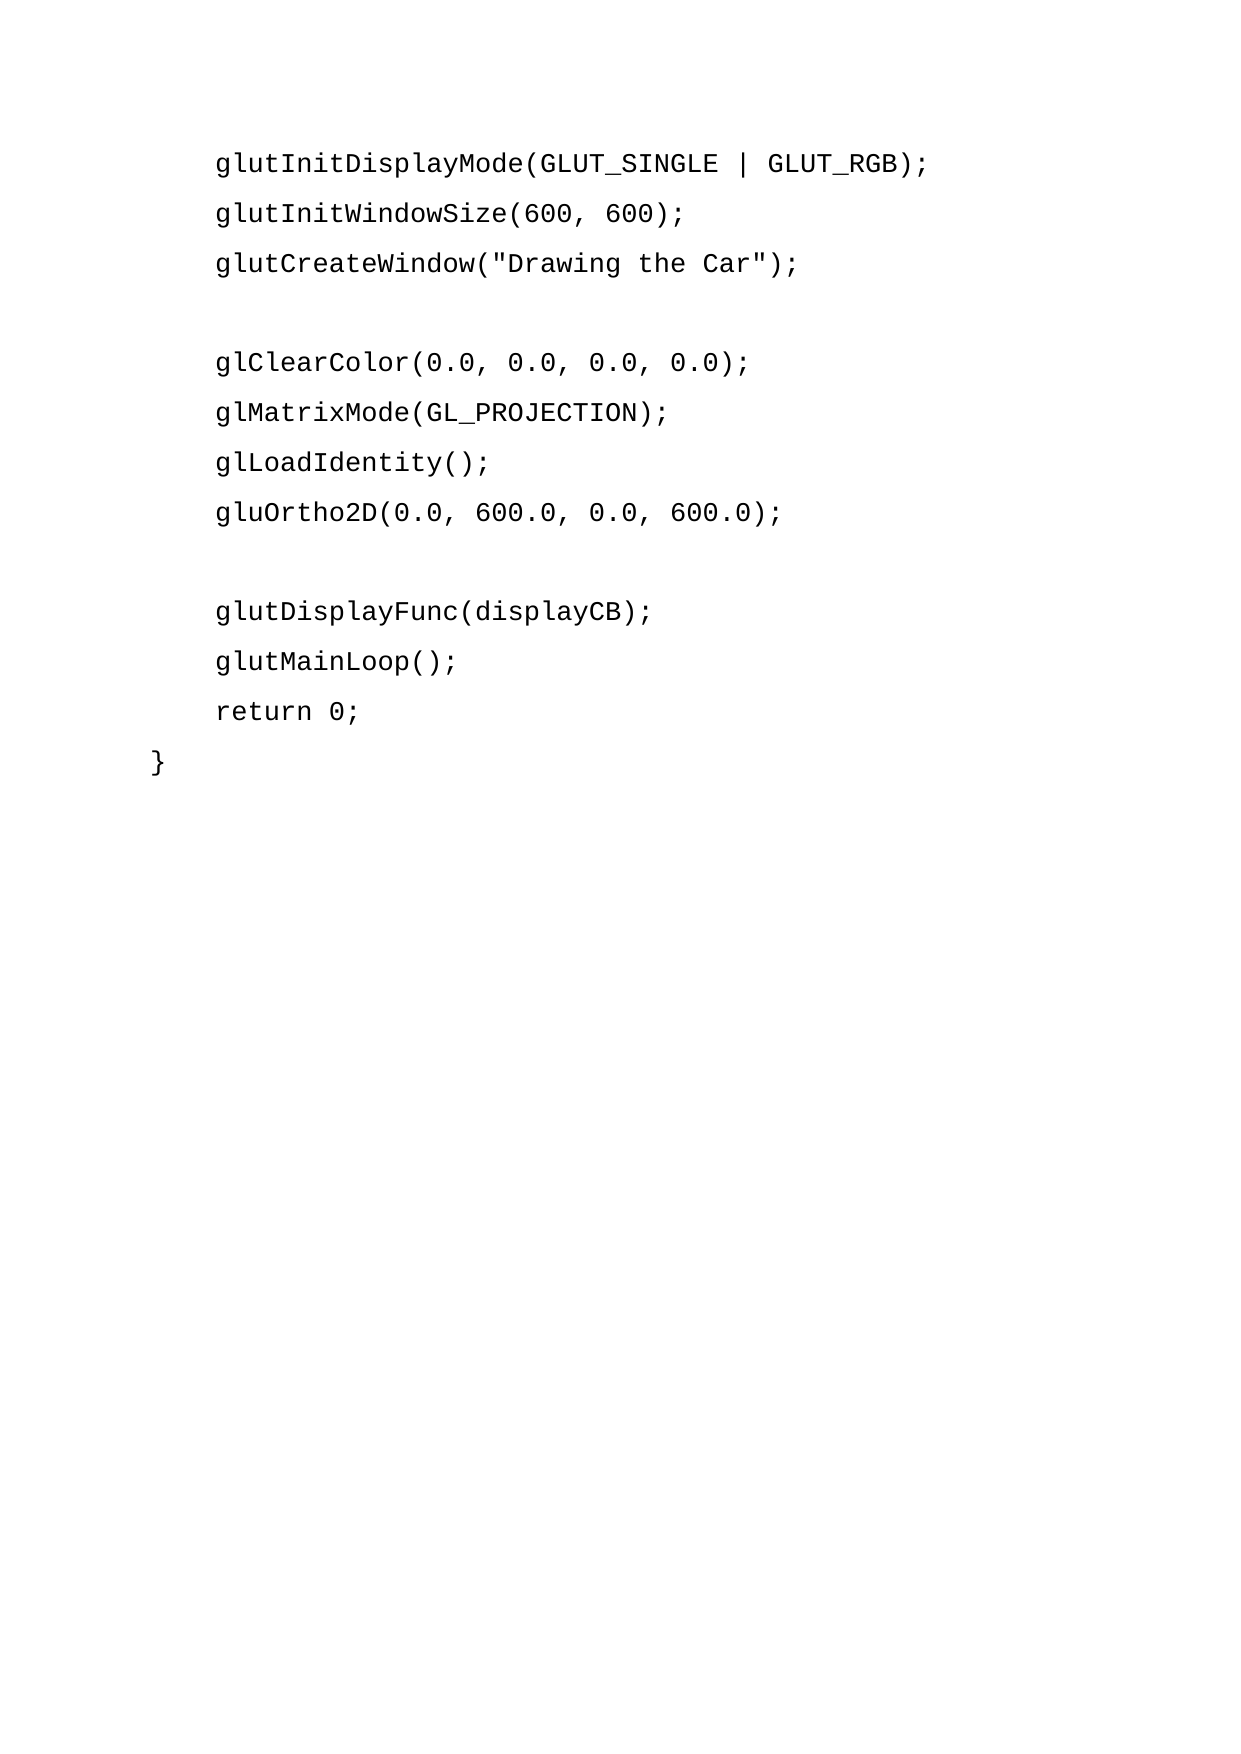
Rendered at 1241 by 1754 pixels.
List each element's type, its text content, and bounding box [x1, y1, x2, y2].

text glutCreateWindow("Drawing the Car"); [150, 249, 1090, 280]
text gluOrtho2D(0.0, 600.0, 0.0, 600.0); [150, 498, 1090, 529]
text return 0; [150, 698, 1090, 728]
text glutInitWindowSize(600, 600); [150, 200, 1090, 231]
text glClearColor(0.0, 0.0, 0.0, 0.0); [150, 349, 1090, 380]
text } [150, 747, 1090, 778]
text glLoadIdentity(); [150, 449, 1090, 479]
text glMatrixMode(GL_PROJECTION); [150, 399, 1090, 430]
text glutInitDisplayMode(GLUT_SINGLE | GLUT_RGB); [150, 150, 1090, 181]
text glutDisplayFunc(displayCB); [150, 598, 1090, 629]
text glutMainLoop(); [150, 648, 1090, 679]
